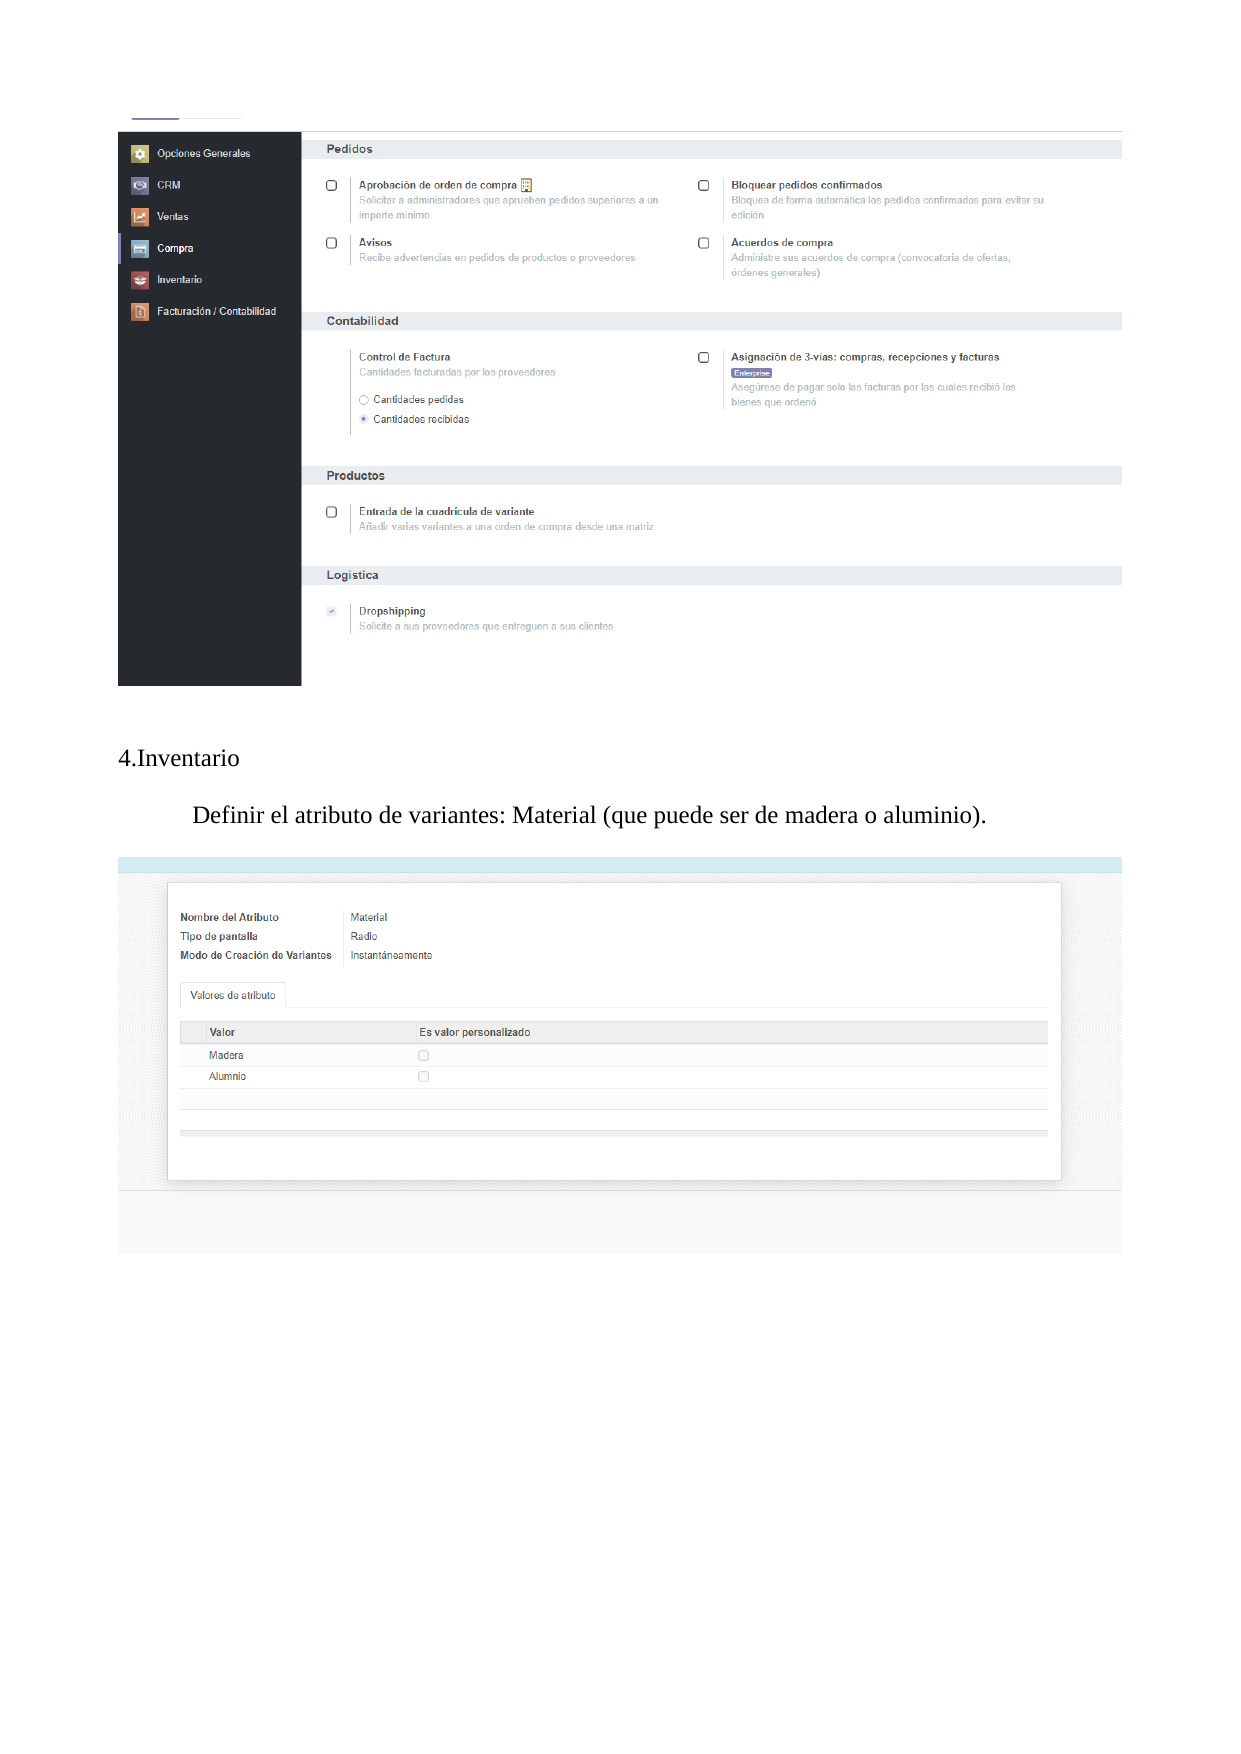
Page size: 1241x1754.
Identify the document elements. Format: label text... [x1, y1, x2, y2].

picture [118, 857, 1123, 1254]
picture [118, 118, 1123, 686]
text 4.Inventario [118, 743, 1122, 772]
text Definir el atributo de variantes: Material (que puede ser de madera o aluminio). [118, 800, 1122, 829]
